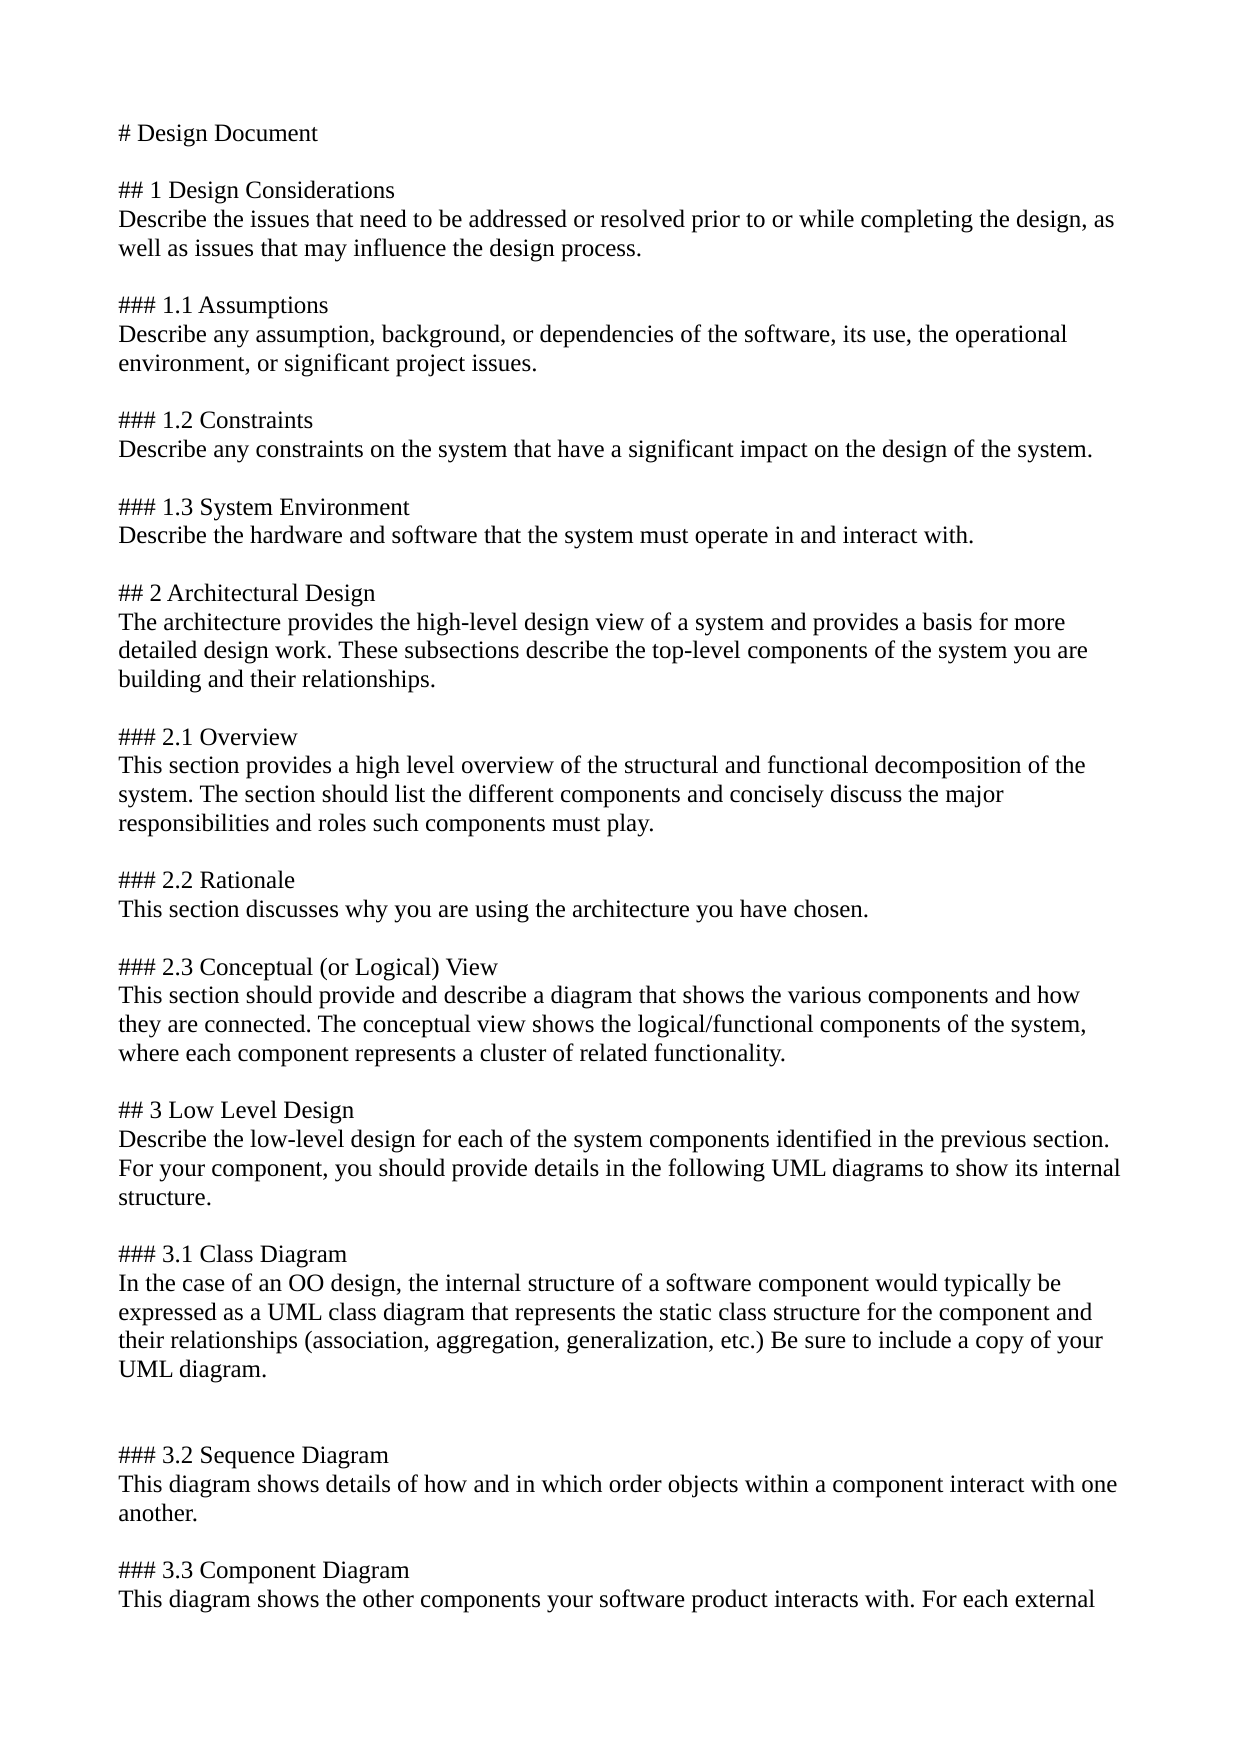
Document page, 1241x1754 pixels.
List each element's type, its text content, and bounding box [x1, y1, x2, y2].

text Describe the issues that need to be addressed or resolved prior to or while completing the design, as well as issues that may influence the design process. [118, 204, 1122, 262]
text Describe the low-level design for each of the system components identified in the previous section. For your component, you should provide details in the following UML diagrams to show its internal structure. [118, 1124, 1122, 1211]
text Describe any assumption, background, or dependencies of the software, its use, the operational environment, or significant project issues. [118, 319, 1122, 377]
text ### 1.1 Assumptions [118, 291, 1122, 319]
text Describe any constraints on the system that have a significant impact on the design of the system. [118, 434, 1122, 463]
text ### 3.3 Component Diagram [118, 1556, 1122, 1584]
text ### 2.1 Overview [118, 722, 1122, 751]
text ## 3 Low Level Design [118, 1096, 1122, 1124]
text ### 2.3 Conceptual (or Logical) View [118, 952, 1122, 981]
text ### 2.2 Rationale [118, 866, 1122, 894]
text This diagram shows the other components your software product interacts with. For each external [118, 1584, 1122, 1613]
text This diagram shows details of how and in which order objects within a component interact with one another. [118, 1469, 1122, 1527]
text This section provides a high level overview of the structural and functional decomposition of the system. The section should list the different components and concisely discuss the major responsibilities and roles such components must play. [118, 751, 1122, 837]
text Describe the hardware and software that the system must operate in and interact with. [118, 521, 1122, 549]
text ## 1 Design Considerations [118, 176, 1122, 204]
text # Design Document [118, 118, 1122, 147]
text ## 2 Architectural Design [118, 578, 1122, 607]
text ### 3.2 Sequence Diagram [118, 1441, 1122, 1469]
text ### 1.2 Constraints [118, 406, 1122, 434]
text This section discusses why you are using the architecture you have chosen. [118, 894, 1122, 923]
text In the case of an OO design, the internal structure of a software component would typically be expressed as a UML class diagram that represents the static class structure for the component and their relationships (association, aggregation, generalization, etc.) Be sure to include a copy of your UML diagram. [118, 1268, 1122, 1383]
text The architecture provides the high-level design view of a system and provides a basis for more detailed design work. These subsections describe the top-level components of the system you are building and their relationships. [118, 607, 1122, 693]
text ### 3.1 Class Diagram [118, 1239, 1122, 1268]
text This section should provide and describe a diagram that shows the various components and how they are connected. The conceptual view shows the logical/functional components of the system, where each component represents a cluster of related functionality. [118, 981, 1122, 1067]
text ### 1.3 System Environment [118, 492, 1122, 521]
